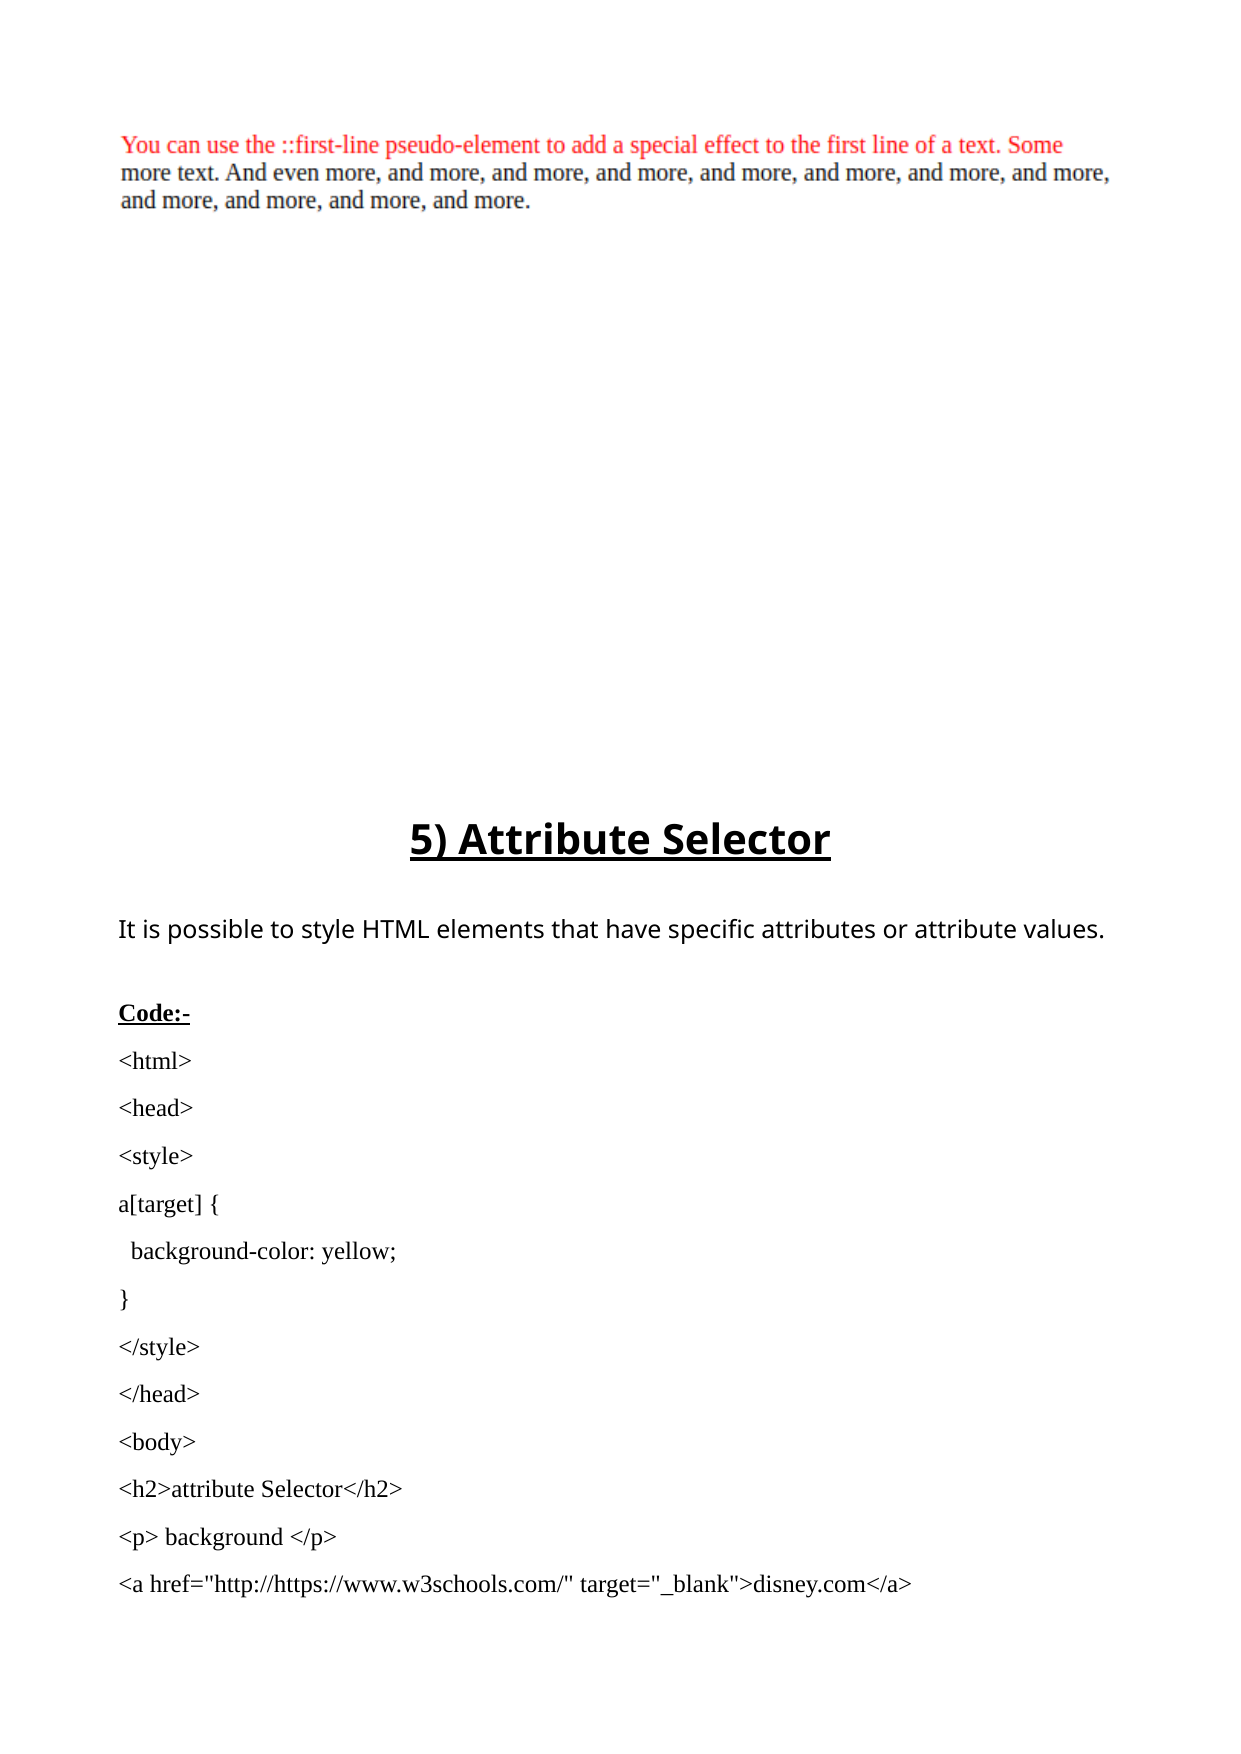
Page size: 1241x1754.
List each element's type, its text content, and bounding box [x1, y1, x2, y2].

text background-color: yellow; [118, 1236, 1122, 1265]
picture [118, 118, 1123, 296]
text <html> [118, 1046, 1122, 1075]
text <a href="http://https://www.w3schools.com/" target="_blank">disney.com</a> [118, 1569, 1122, 1598]
text 5) Attribute Selector [118, 809, 1122, 866]
text <h2>attribute Selector</h2> [118, 1474, 1122, 1503]
text <p> background </p> [118, 1522, 1122, 1551]
text </head> [118, 1379, 1122, 1408]
text a[target] { [118, 1189, 1122, 1217]
text } [118, 1284, 1122, 1313]
text It is possible to style HTML elements that have specific attributes or attribute values. [118, 912, 1122, 946]
text <head> [118, 1093, 1122, 1122]
text <style> [118, 1141, 1122, 1170]
text Code:- [118, 998, 1122, 1027]
text </style> [118, 1332, 1122, 1360]
text <body> [118, 1427, 1122, 1456]
